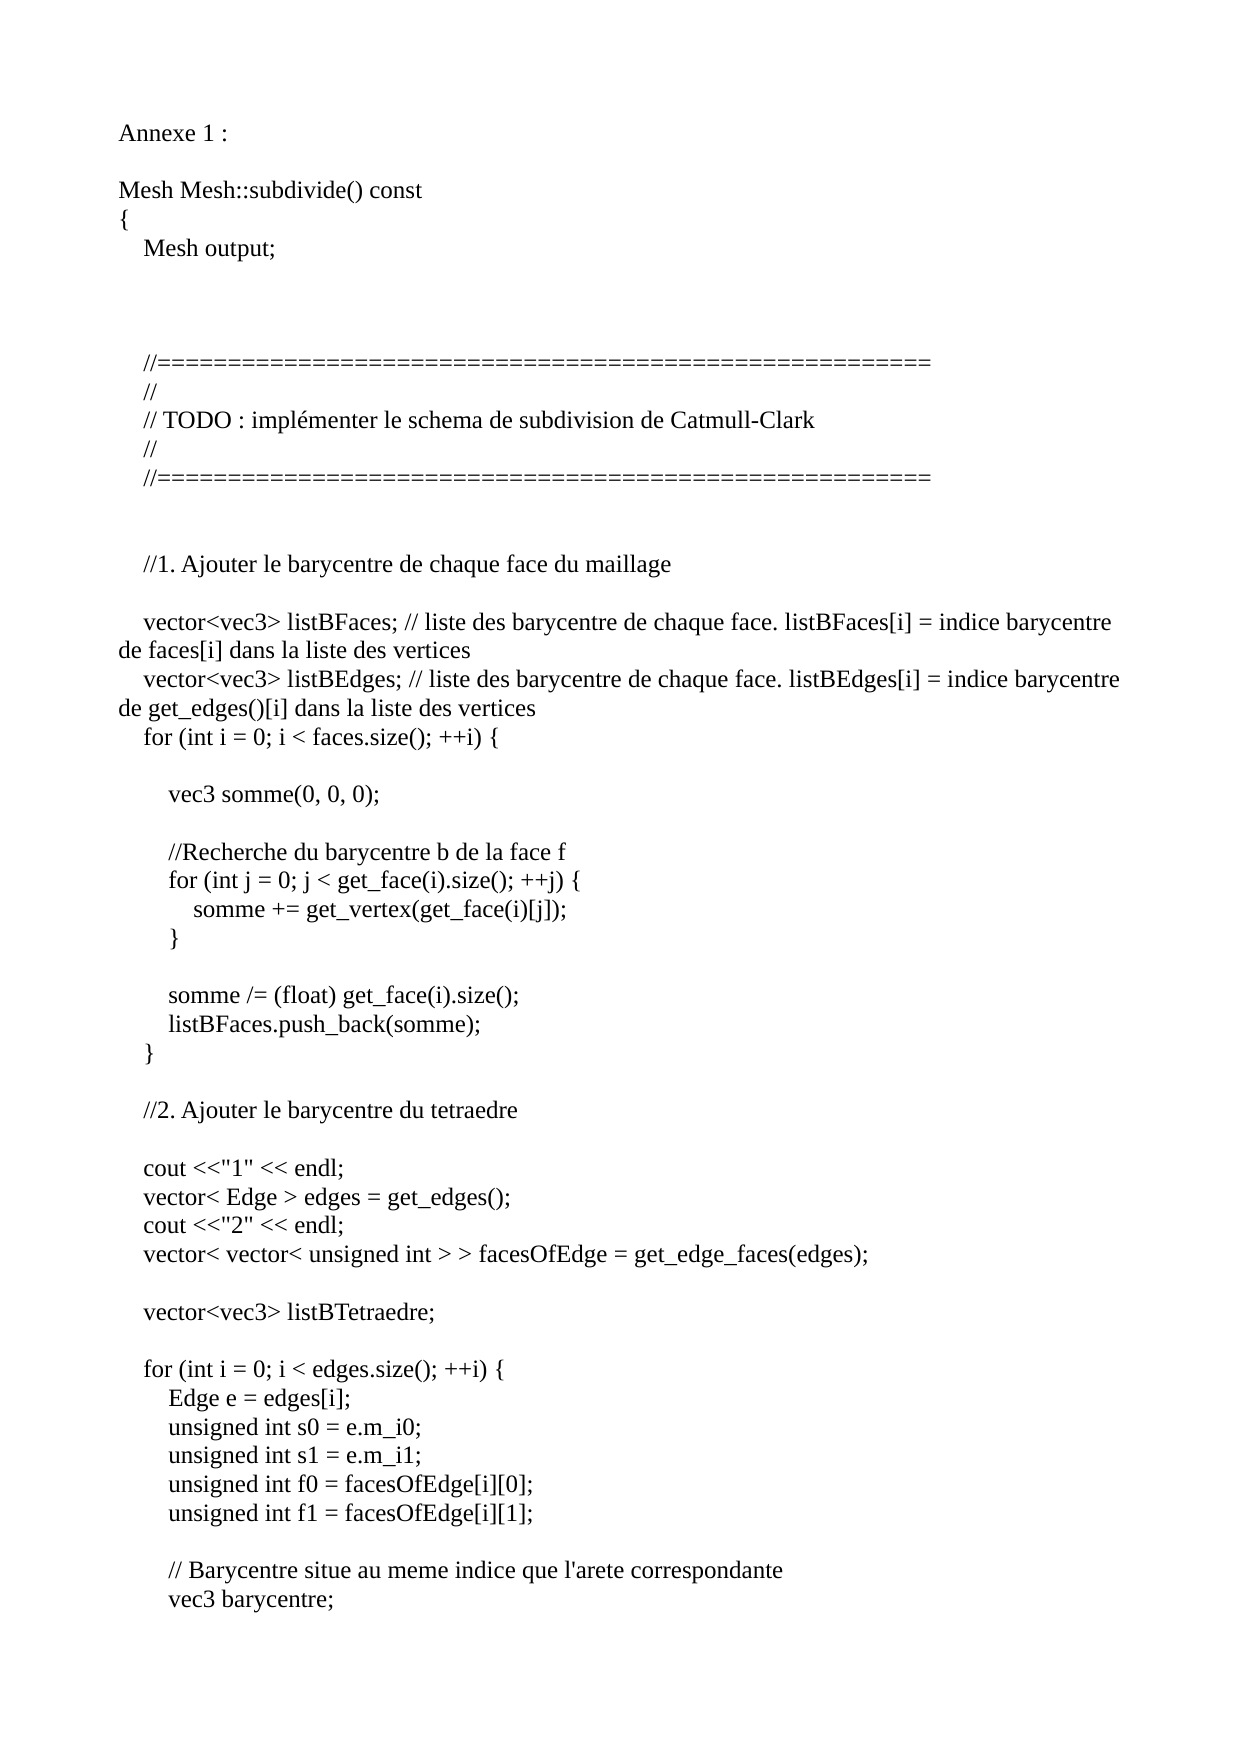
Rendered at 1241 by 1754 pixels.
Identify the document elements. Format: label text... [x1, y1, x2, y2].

text for (int i = 0; i < edges.size(); ++i) { [118, 1354, 1122, 1383]
text } [118, 1038, 1122, 1067]
text cout <<"2" << endl; [118, 1211, 1122, 1239]
text //======================================================= [118, 463, 1122, 492]
text vec3 somme(0, 0, 0); [118, 779, 1122, 808]
text unsigned int s1 = e.m_i1; [118, 1441, 1122, 1469]
text vector<vec3> listBTetraedre; [118, 1297, 1122, 1326]
text Annexe 1 : [118, 118, 1122, 147]
text unsigned int f0 = facesOfEdge[i][0]; [118, 1469, 1122, 1498]
text vector<vec3> listBEdges; // liste des barycentre de chaque face. listBEdges[i] = indice barycentre de get_edges()[i] dans la liste des vertices [118, 664, 1122, 722]
text unsigned int s0 = e.m_i0; [118, 1412, 1122, 1441]
text listBFaces.push_back(somme); [118, 1009, 1122, 1038]
text //1. Ajouter le barycentre de chaque face du maillage [118, 549, 1122, 578]
text //Recherche du barycentre b de la face f [118, 837, 1122, 866]
text // [118, 434, 1122, 463]
text for (int j = 0; j < get_face(i).size(); ++j) { [118, 866, 1122, 894]
text somme /= (float) get_face(i).size(); [118, 981, 1122, 1009]
text { [118, 204, 1122, 233]
text vector<vec3> listBFaces; // liste des barycentre de chaque face. listBFaces[i] = indice barycentre de faces[i] dans la liste des vertices [118, 607, 1122, 664]
text somme += get_vertex(get_face(i)[j]); [118, 894, 1122, 923]
text //======================================================= [118, 348, 1122, 377]
text Mesh Mesh::subdivide() const [118, 176, 1122, 204]
text } [118, 923, 1122, 952]
text vector< Edge > edges = get_edges(); [118, 1182, 1122, 1211]
text Edge e = edges[i]; [118, 1383, 1122, 1412]
text for (int i = 0; i < faces.size(); ++i) { [118, 722, 1122, 751]
text vector< vector< unsigned int > > facesOfEdge = get_edge_faces(edges); [118, 1239, 1122, 1268]
text // [118, 377, 1122, 406]
text cout <<"1" << endl; [118, 1153, 1122, 1182]
text // Barycentre situe au meme indice que l'arete correspondante [118, 1556, 1122, 1584]
text vec3 barycentre; [118, 1584, 1122, 1613]
text Mesh output; [118, 233, 1122, 262]
text //2. Ajouter le barycentre du tetraedre [118, 1096, 1122, 1124]
text // TODO : implémenter le schema de subdivision de Catmull-Clark [118, 406, 1122, 434]
text unsigned int f1 = facesOfEdge[i][1]; [118, 1498, 1122, 1527]
